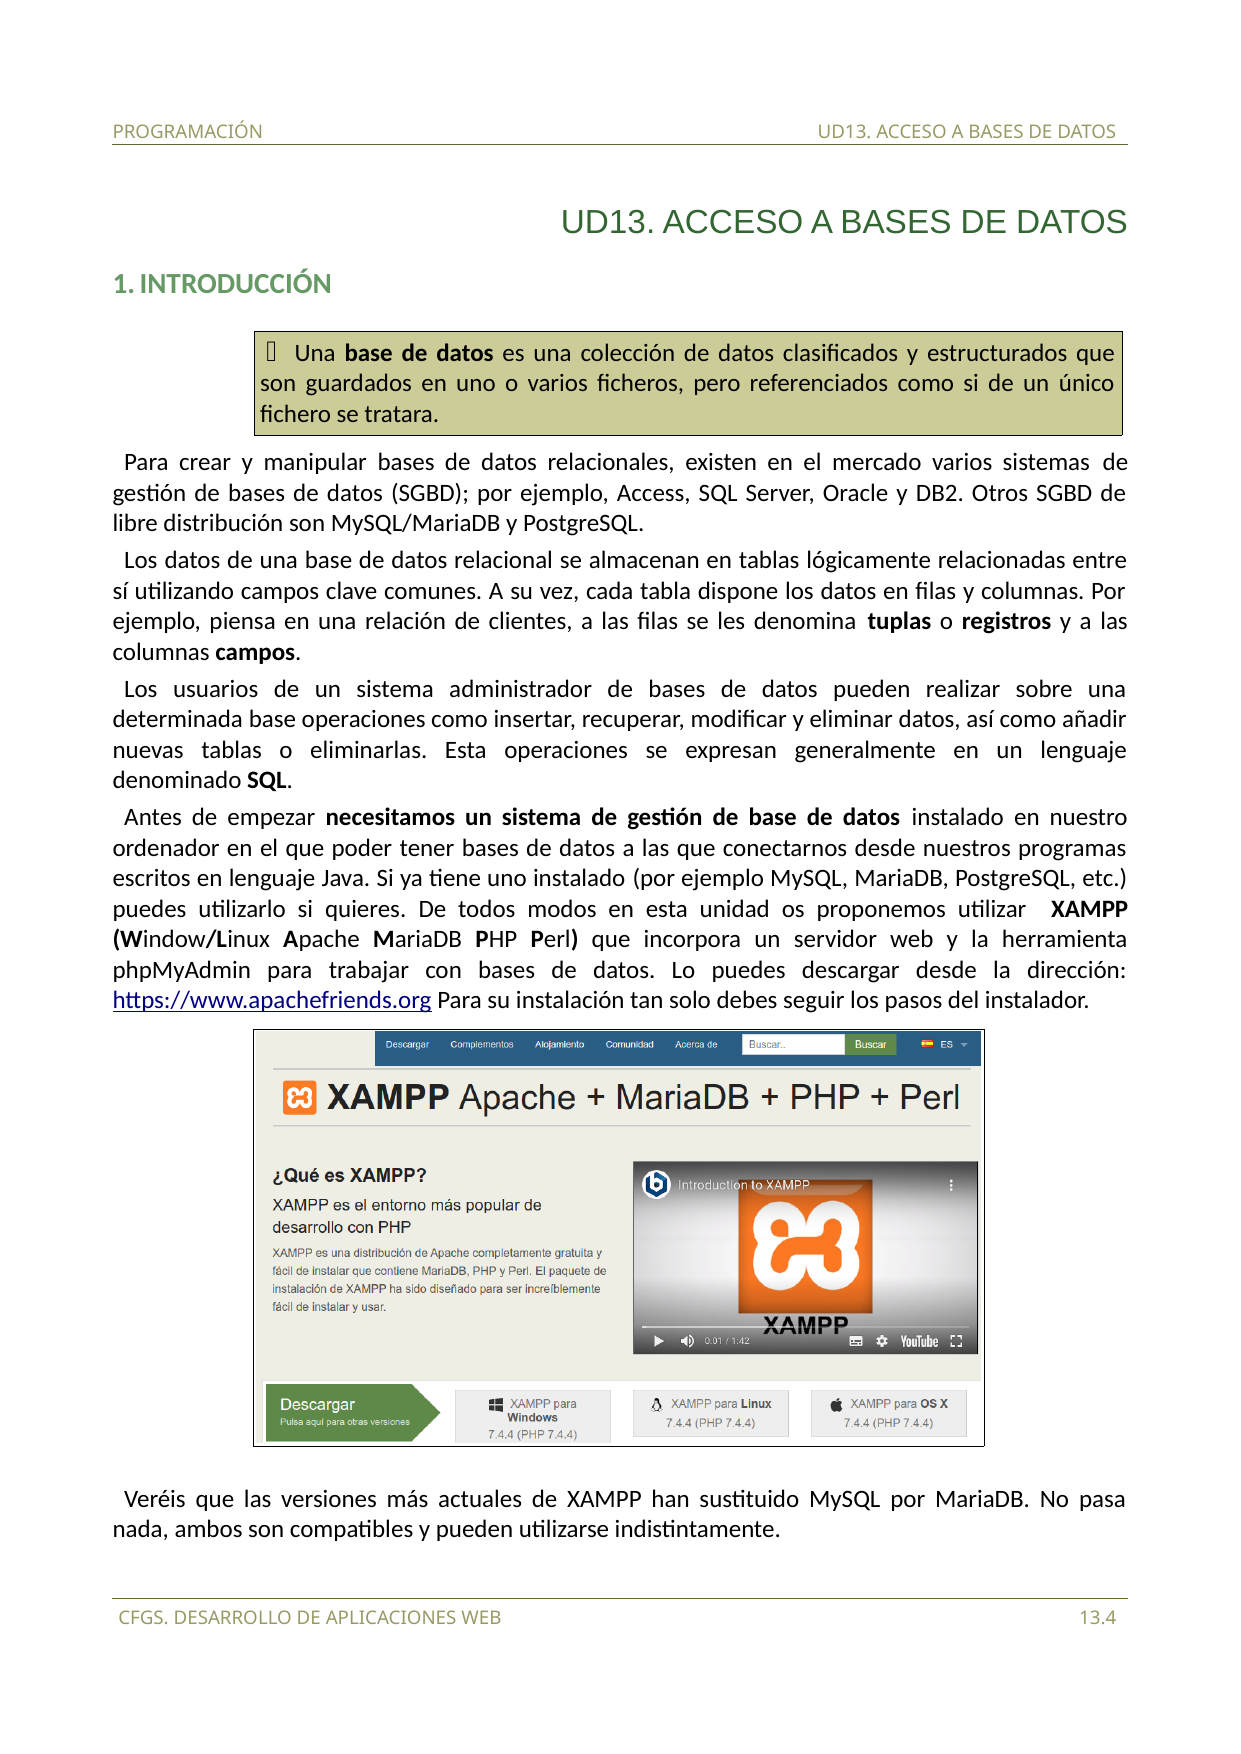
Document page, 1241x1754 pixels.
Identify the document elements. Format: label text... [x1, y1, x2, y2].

picture [255, 1031, 981, 1443]
text Los datos de una base de datos relacional se almacenan en tablas lógicamente relacionadas entre sí utilizando campos clave comunes. A su vez, cada tabla dispone los datos en filas y columnas. Por ejemplo, piensa en una relación de clientes, a las filas se les denomina tuplas o registros y a las columnas campos. [112, 544, 1128, 667]
text Antes de empezar necesitamos un sistema de gestión de base de datos instalado en nuestro ordenador en el que poder tener bases de datos a las que conectarnos desde nuestros programas escritos en lenguaje Java. Si ya tiene uno instalado (por ejemplo MySQL, MariaDB, PostgreSQL, etc.) puedes utilizarlo si quieres. De todos modos en esta unidad os proponemos utilizar XAMPP (Window/Linux Apache MariaDB PHP Perl) que incorpora un servidor web y la herramienta phpMyAdmin para trabajar con bases de datos. Lo puedes descargar desde la dirección: https://www.apachefriends.org Para su instalación tan solo debes seguir los pasos del instalador. [112, 802, 1128, 1015]
text  Una base de datos es una colección de datos clasificados y estructurados que son guardados en uno o varios ficheros, pero referenciados como si de un único fichero se tratara. [255, 332, 1122, 435]
text Veréis que las versiones más actuales de XAMPP han sustituido MySQL por MariaDB. No pasa nada, ambos son compatibles y pueden utilizarse indistintamente. [112, 1483, 1128, 1544]
text Los usuarios de un sistema administrador de bases de datos pueden realizar sobre una determinada base operaciones como insertar, recuperar, modificar y eliminar datos, así como añadir nuevas tablas o eliminarlas. Esta operaciones se expresan generalmente en un lenguaje denominado SQL. [112, 673, 1128, 795]
subtitle INTRODUCCIÓN [112, 265, 1128, 301]
text UD13. Acceso a bases de datos [112, 202, 1128, 240]
text Para crear y manipular bases de datos relacionales, existen en el mercado varios sistemas de gestión de bases de datos (SGBD); por ejemplo, Access, SQL Server, Oracle y DB2. Otros SGBD de libre distribución son MySQL/MariaDB y PostgreSQL. [112, 446, 1128, 538]
